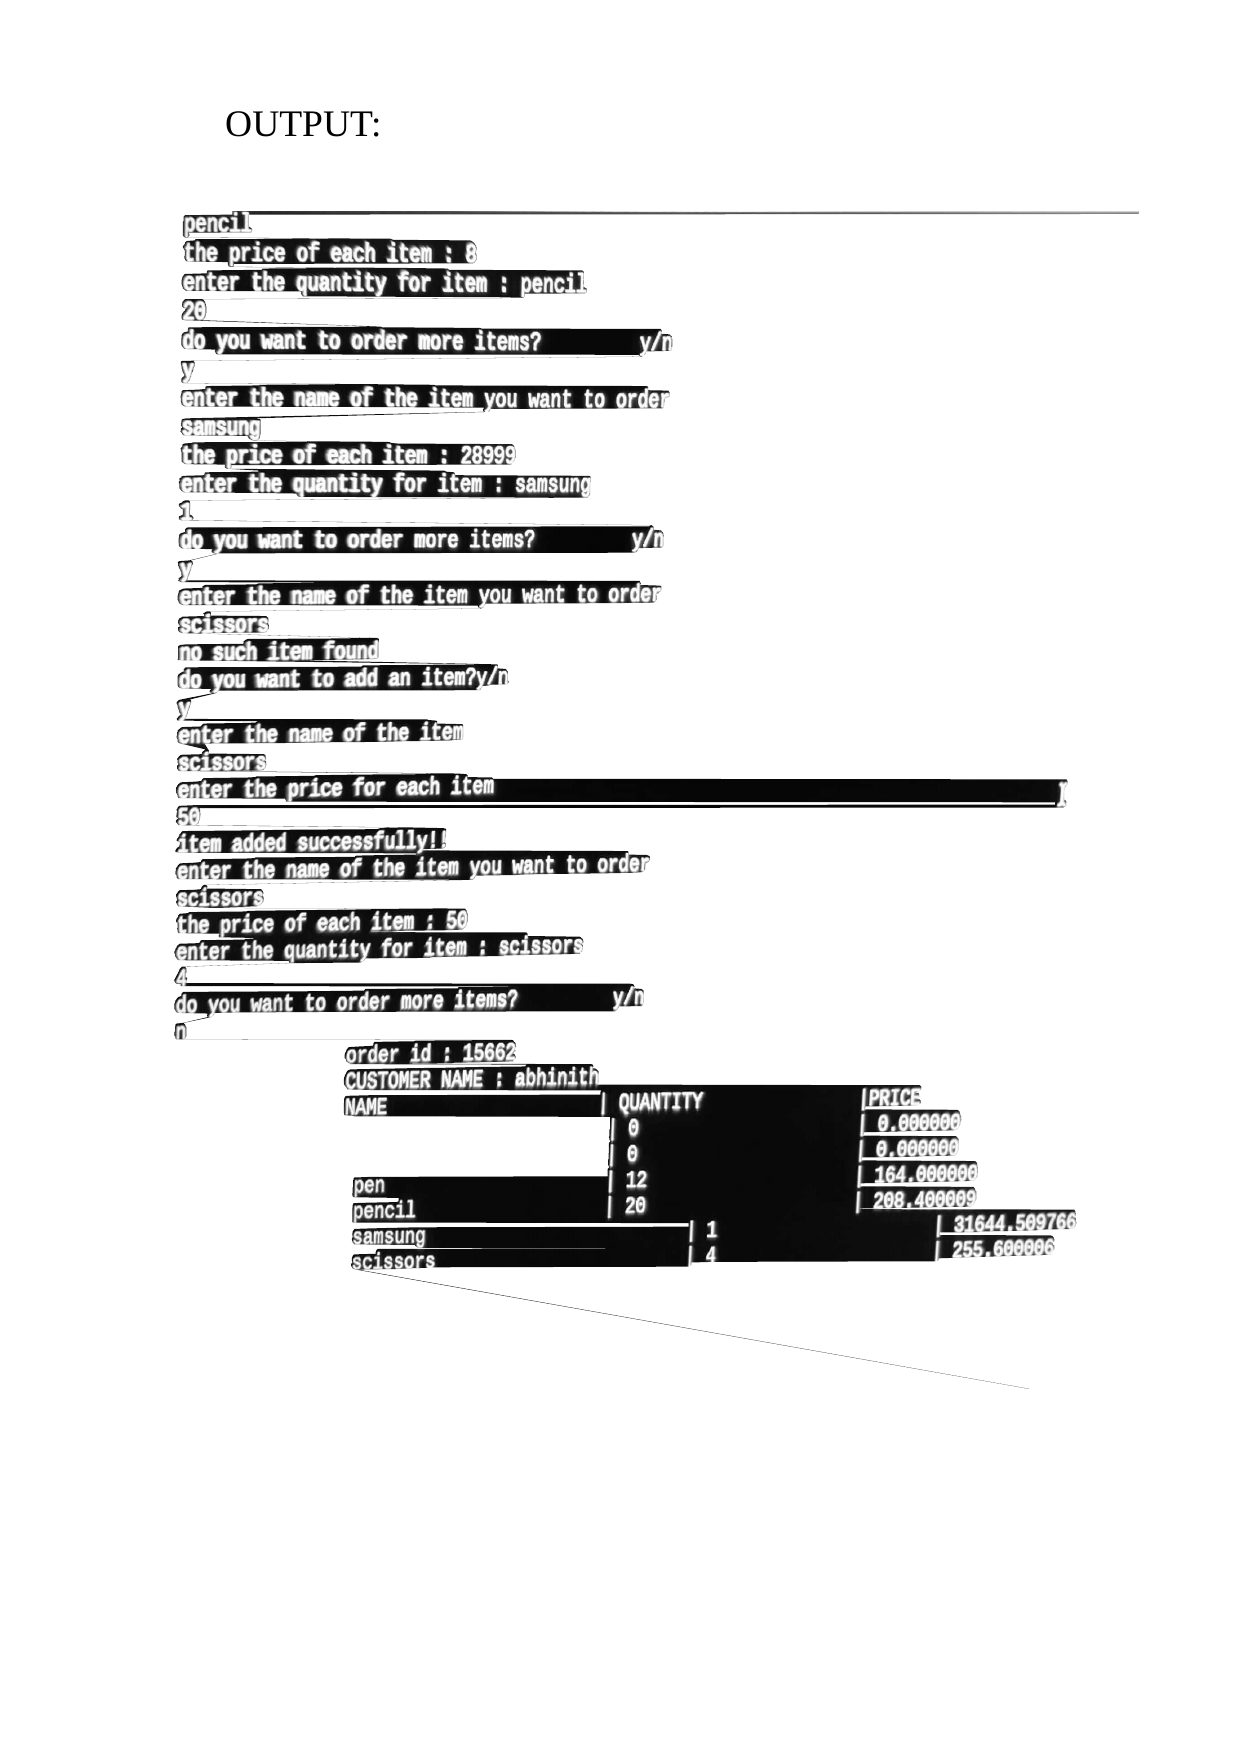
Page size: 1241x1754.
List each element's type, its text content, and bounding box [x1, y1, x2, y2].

text OUTPUT: [225, 101, 1090, 144]
